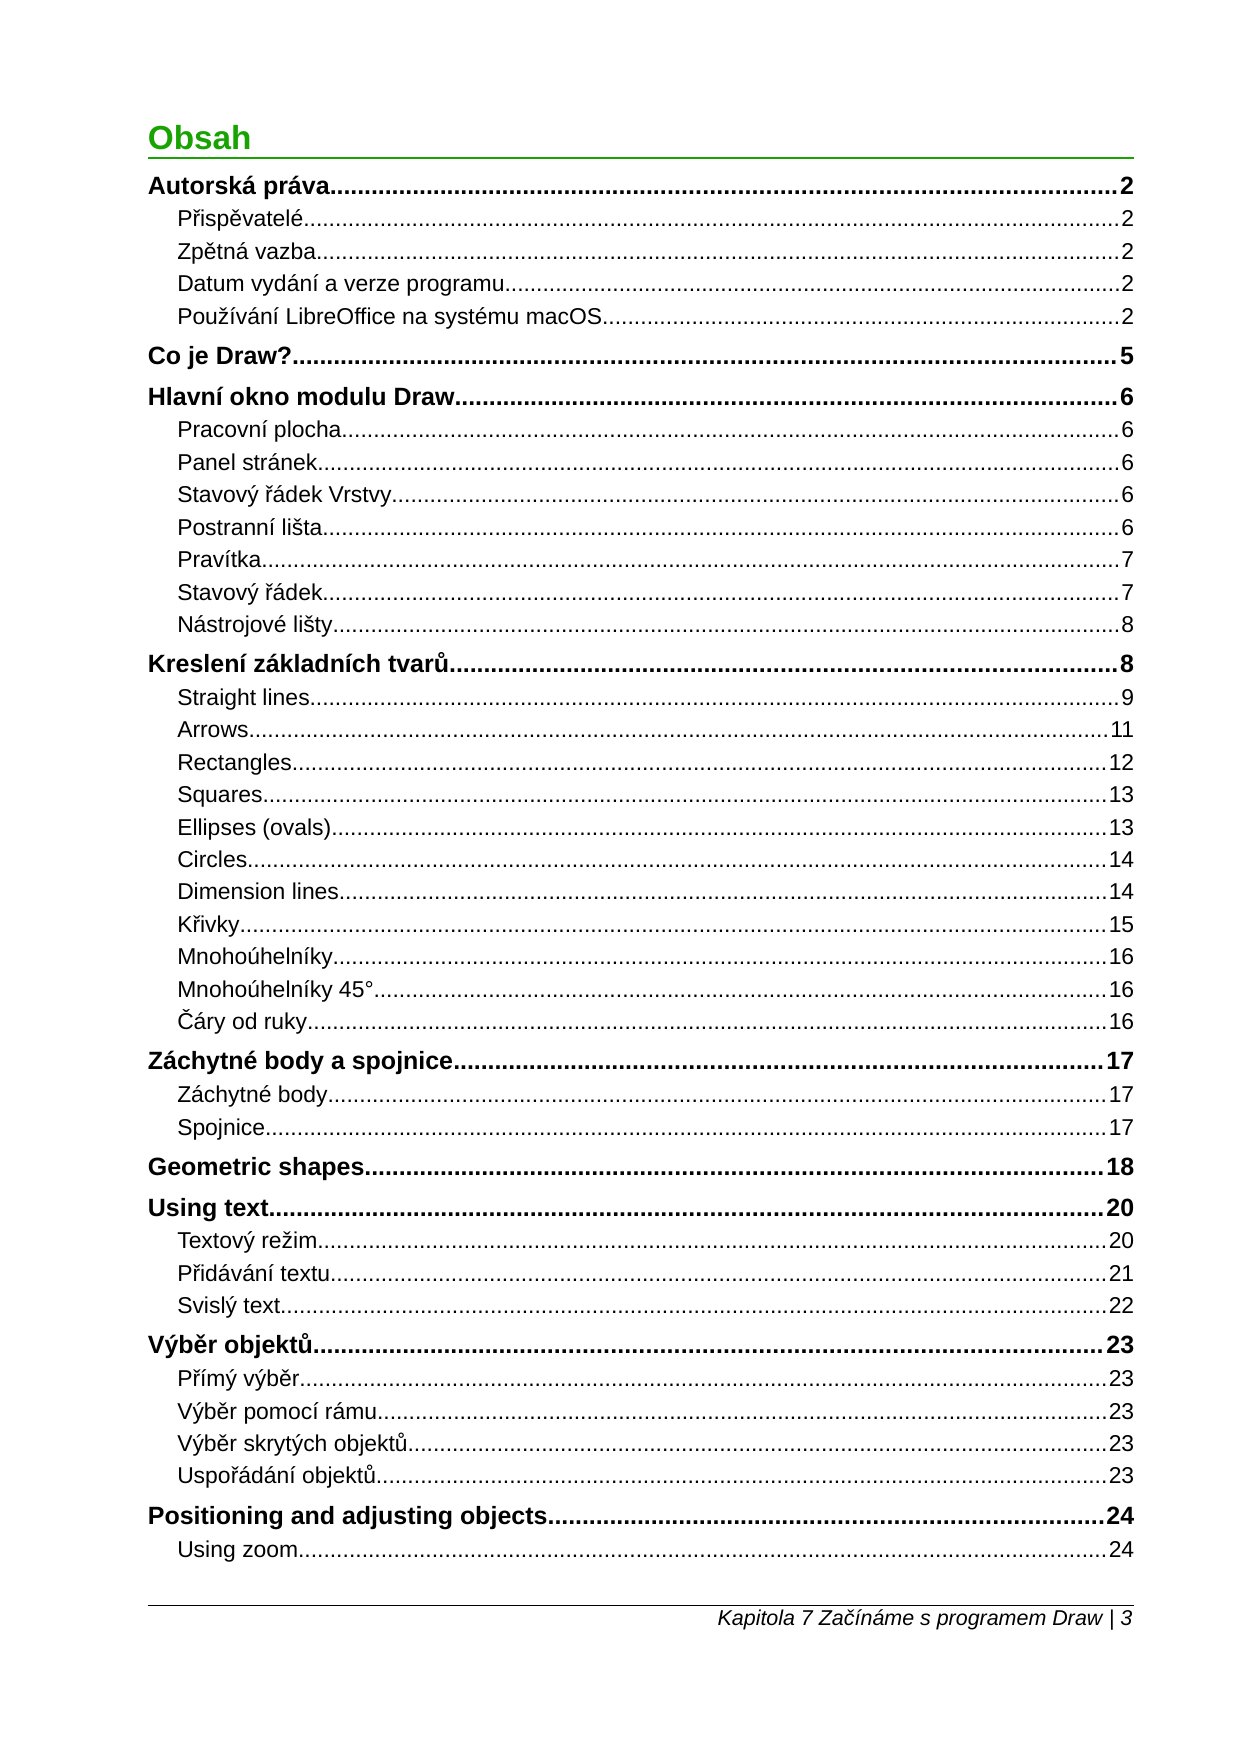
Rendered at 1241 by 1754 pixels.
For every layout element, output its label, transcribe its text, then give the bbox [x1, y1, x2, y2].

text Pravítka 7 [177, 546, 1134, 572]
subtitle Obsah [148, 118, 1134, 157]
text Výběr objektů 23 [148, 1330, 1134, 1359]
text Přidávání textu 21 [177, 1260, 1134, 1286]
text Co je Draw? 5 [148, 341, 1134, 370]
text Arrows 11 [177, 716, 1134, 743]
text Přispěvatelé 2 [177, 205, 1134, 232]
text Straight lines 9 [177, 684, 1134, 710]
text Rectangles 12 [177, 749, 1134, 775]
text Circles 14 [177, 846, 1134, 872]
text Geometric shapes 18 [148, 1152, 1134, 1181]
text Výběr skrytých objektů 23 [177, 1430, 1134, 1456]
text Squares 13 [177, 781, 1134, 807]
text Datum vydání a verze programu 2 [177, 270, 1134, 297]
text Čáry od ruky 16 [177, 1008, 1134, 1034]
text Nástrojové lišty 8 [177, 611, 1134, 637]
text Svislý text 22 [177, 1292, 1134, 1318]
text Záchytné body a spojnice 17 [148, 1046, 1134, 1075]
text Používání LibreOffice na systému macOS 2 [177, 303, 1134, 329]
text Kreslení základních tvarů 8 [148, 649, 1134, 678]
text Mnohoúhelníky 45° 16 [177, 976, 1134, 1002]
text Textový režim 20 [177, 1227, 1134, 1254]
text Stavový řádek Vrstvy 6 [177, 481, 1134, 508]
text Using text 20 [148, 1192, 1134, 1221]
text Mnohoúhelníky 16 [177, 943, 1134, 969]
text Uspořádání objektů 23 [177, 1462, 1134, 1489]
text Dimension lines 14 [177, 878, 1134, 905]
text Spojnice 17 [177, 1113, 1134, 1140]
text Panel stránek 6 [177, 449, 1134, 475]
text Výběr pomocí rámu 23 [177, 1398, 1134, 1424]
text Stavový řádek 7 [177, 578, 1134, 605]
text Ellipses (ovals) 13 [177, 813, 1134, 840]
text Using zoom 24 [177, 1536, 1134, 1562]
text Zpětná vazba 2 [177, 238, 1134, 264]
text Záchytné body 17 [177, 1081, 1134, 1107]
text Autorská práva 2 [148, 171, 1134, 199]
text Přímý výběr 23 [177, 1365, 1134, 1392]
text Křivky 15 [177, 911, 1134, 937]
text Hlavní okno modulu Draw 6 [148, 382, 1134, 410]
text Pracovní plocha 6 [177, 416, 1134, 443]
text Positioning and adjusting objects 24 [148, 1501, 1134, 1529]
text Postranní lišta 6 [177, 514, 1134, 540]
